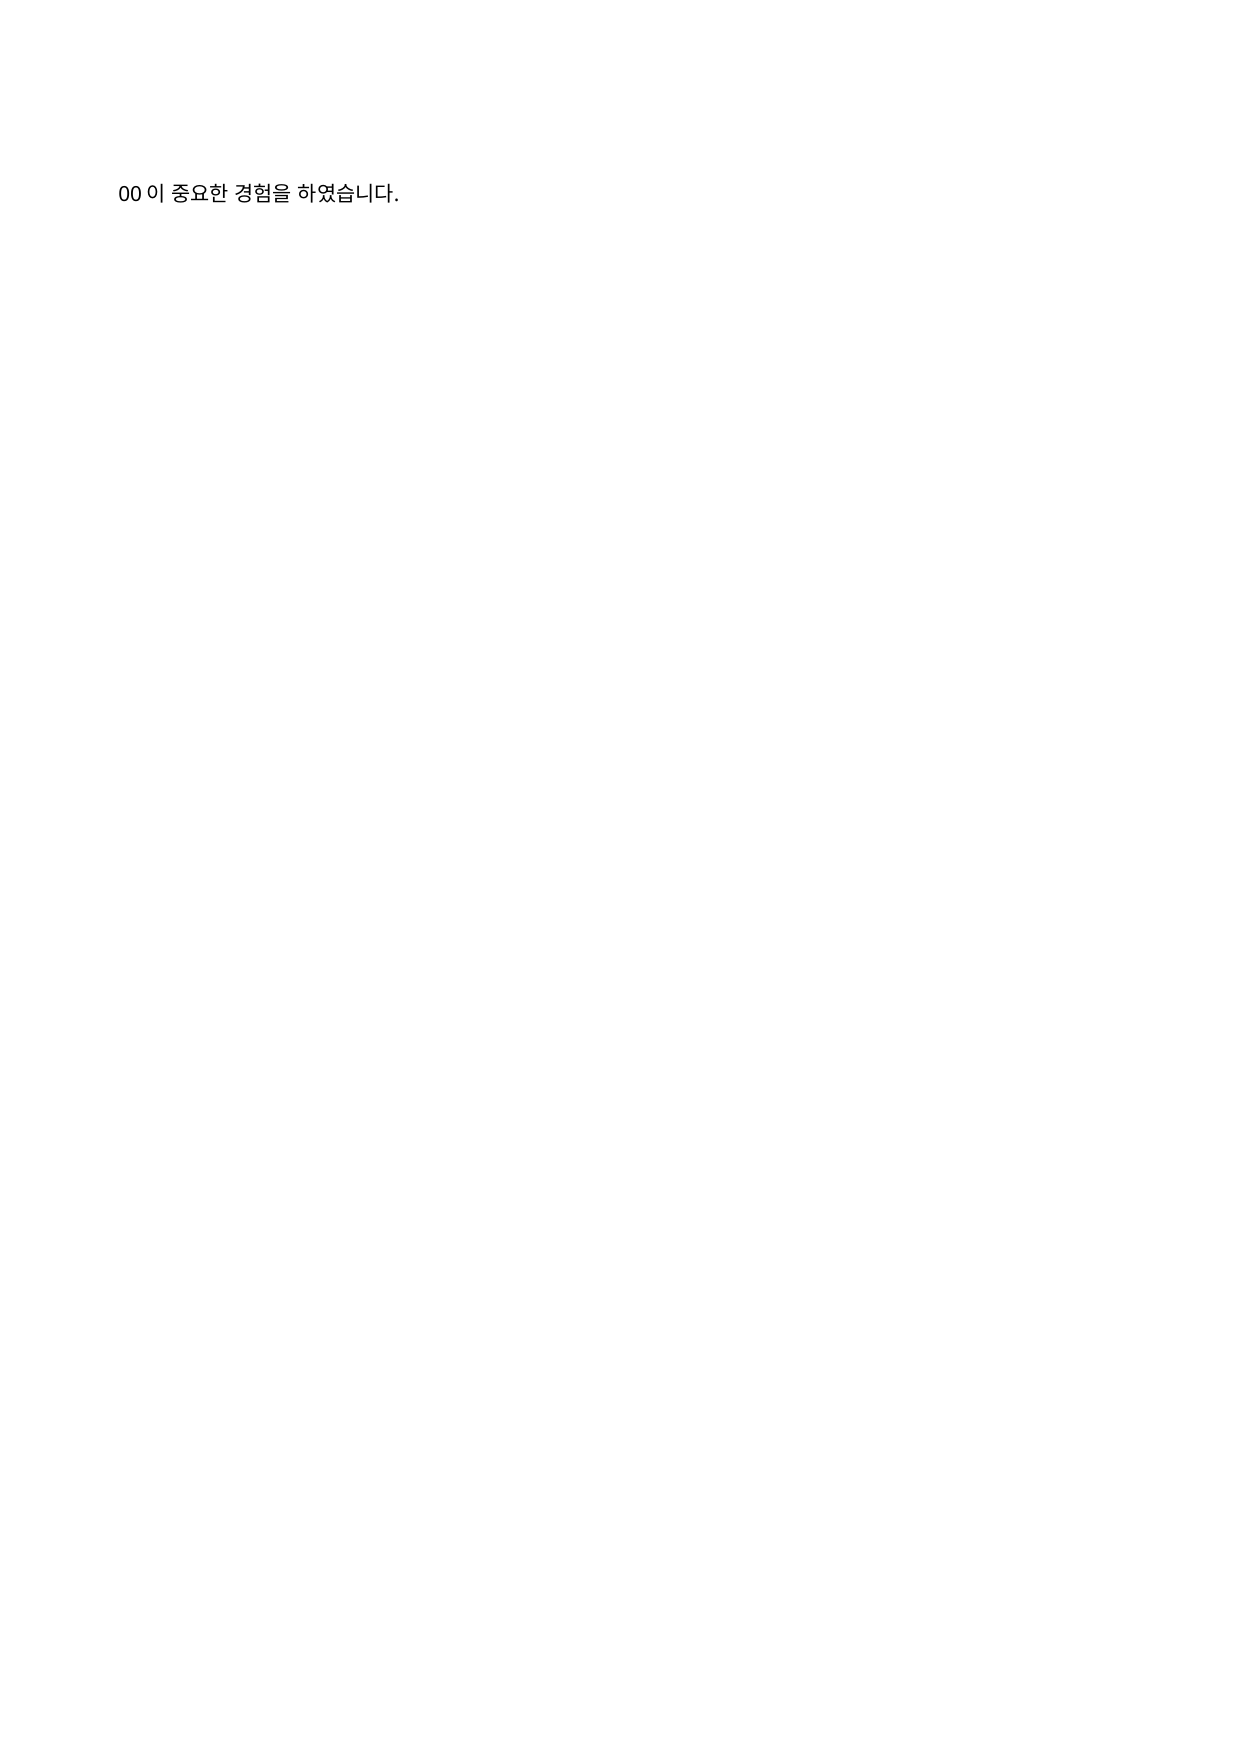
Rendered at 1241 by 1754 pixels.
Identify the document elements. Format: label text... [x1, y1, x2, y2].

text 00이 중요한 경험을 하였습니다. [118, 177, 1122, 207]
